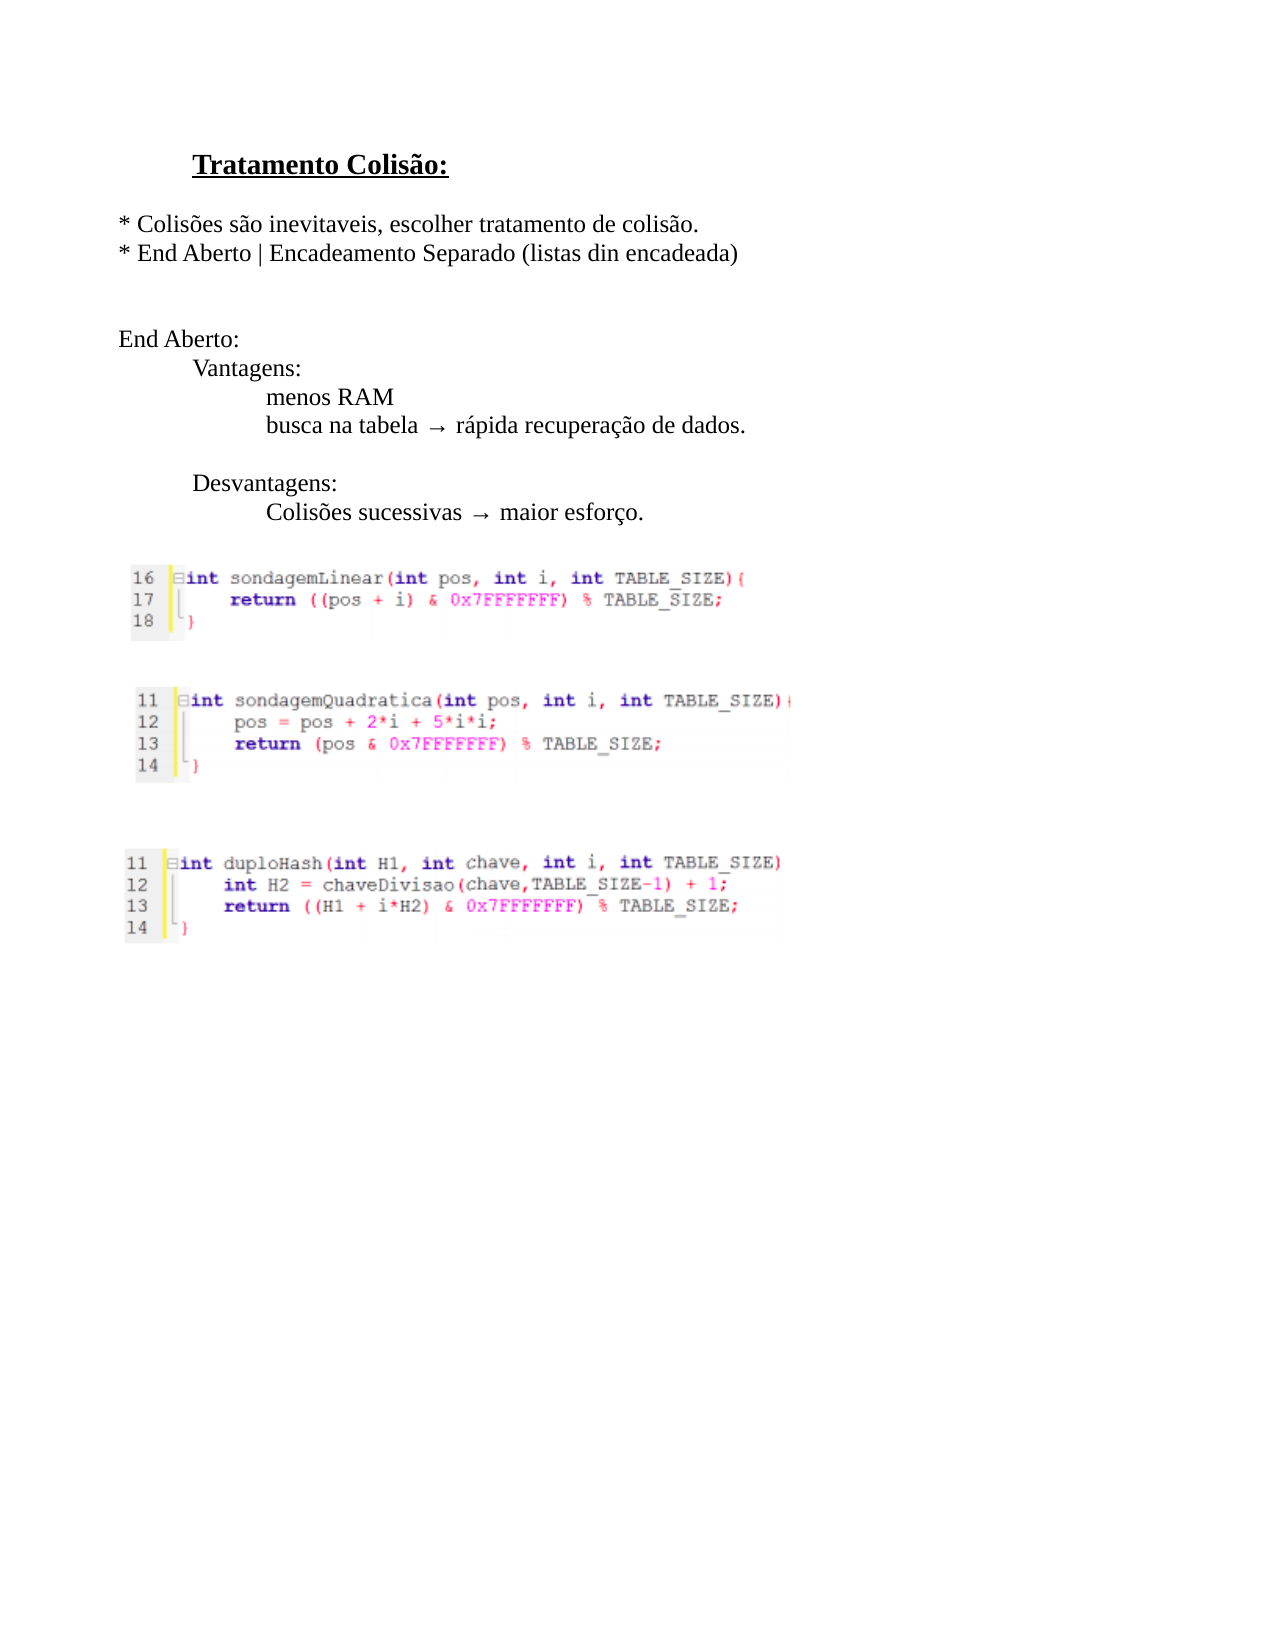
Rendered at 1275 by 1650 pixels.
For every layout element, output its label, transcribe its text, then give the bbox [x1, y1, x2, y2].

text Vantagens: [118, 353, 1157, 382]
text End Aberto: [118, 324, 1157, 353]
text * Colisões são inevitaveis, escolher tratamento de colisão. [118, 209, 1157, 238]
text Desvantagens: [118, 468, 1157, 497]
picture [128, 673, 814, 802]
text busca na tabela → rápida recuperação de dados. [118, 410, 1157, 439]
picture [128, 554, 765, 641]
text Colisões sucessivas → maior esforço. [118, 497, 1157, 525]
text menos RAM [118, 382, 1157, 410]
text * End Aberto | Encadeamento Separado (listas din encadeada) [118, 238, 1157, 267]
text Tratamento Colisão: [118, 147, 1157, 180]
picture [115, 841, 795, 953]
